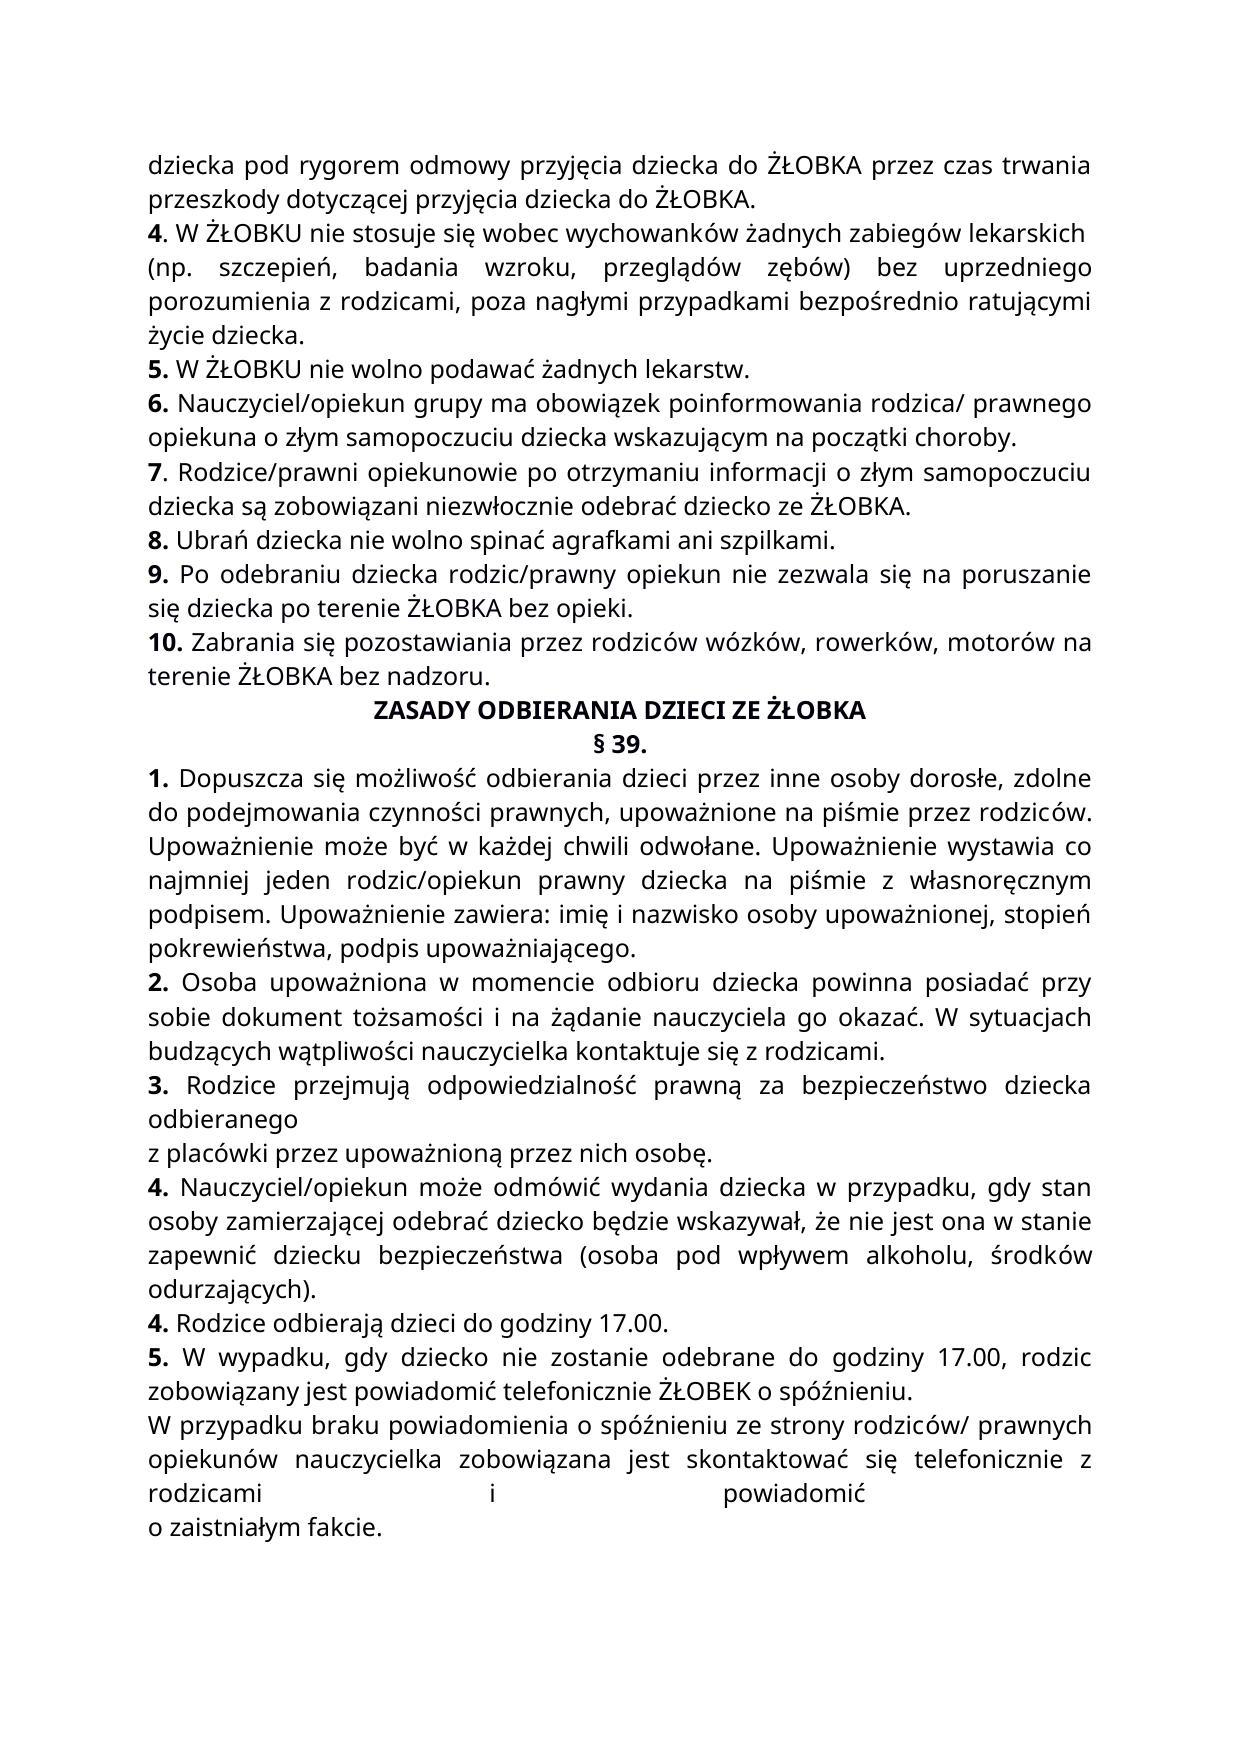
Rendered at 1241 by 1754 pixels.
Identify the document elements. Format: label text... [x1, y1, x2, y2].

text 5. W ŻŁOBKU nie wolno podawać żadnych lekarstw. [148, 352, 1093, 386]
text 3. Rodzice przejmują odpowiedzialność prawną za bezpieczeństwo dziecka odbieranego z placówki przez upoważnioną przez nich osobę. [148, 1067, 1093, 1169]
text § 39. [148, 727, 1093, 761]
text 1. Dopuszcza się możliwość odbierania dzieci przez inne osoby dorosłe, zdolne do podejmowania czynności prawnych, upoważnione na piśmie przez rodziców. Upoważnienie może być w każdej chwili odwołane. Upoważnienie wystawia co najmniej jeden rodzic/opiekun prawny dziecka na piśmie z własnoręcznym podpisem. Upoważnienie zawiera: imię i nazwisko osoby upoważnionej, stopień pokrewieństwa, podpis upoważniającego. [148, 761, 1093, 965]
text 9. Po odebraniu dziecka rodzic/prawny opiekun nie zezwala się na poruszanie się dziecka po terenie ŻŁOBKA bez opieki. [148, 556, 1093, 624]
text 5. W wypadku, gdy dziecko nie zostanie odebrane do godziny 17.00, rodzic zobowiązany jest powiadomić telefonicznie ŻŁOBEK o spóźnieniu. [148, 1340, 1093, 1408]
text 8. Ubrań dziecka nie wolno spinać agrafkami ani szpilkami. [148, 522, 1093, 556]
text 7. Rodzice/prawni opiekunowie po otrzymaniu informacji o złym samopoczuciu dziecka są zobowiązani niezwłocznie odebrać dziecko ze ŻŁOBKA. [148, 454, 1093, 522]
text 6. Nauczyciel/opiekun grupy ma obowiązek poinformowania rodzica/ prawnego opiekuna o złym samopoczuciu dziecka wskazującym na początki choroby. [148, 386, 1093, 454]
text dziecka pod rygorem odmowy przyjęcia dziecka do ŻŁOBKA przez czas trwania przeszkody dotyczącej przyjęcia dziecka do ŻŁOBKA. [148, 148, 1093, 216]
text 2. Osoba upoważniona w momencie odbioru dziecka powinna posiadać przy sobie dokument tożsamości i na żądanie nauczyciela go okazać. W sytuacjach budzących wątpliwości nauczycielka kontaktuje się z rodzicami. [148, 965, 1093, 1067]
text 4. Rodzice odbierają dzieci do godziny 17.00. [148, 1306, 1093, 1340]
text W przypadku braku powiadomienia o spóźnieniu ze strony rodziców/ prawnych opiekunów nauczycielka zobowiązana jest skontaktować się telefonicznie z rodzicami i powiadomić o zaistniałym fakcie. [148, 1408, 1093, 1544]
text ZASADY ODBIERANIA DZIECI ZE ŻŁOBKA [148, 693, 1093, 727]
text 10. Zabrania się pozostawiania przez rodziców wózków, rowerków, motorów na terenie ŻŁOBKA bez nadzoru. [148, 624, 1093, 693]
text 4. W ŻŁOBKU nie stosuje się wobec wychowanków żadnych zabiegów lekarskich (np. szczepień, badania wzroku, przeglądów zębów) bez uprzedniego porozumienia z rodzicami, poza nagłymi przypadkami bezpośrednio ratującymi życie dziecka. [148, 216, 1093, 352]
text 4. Nauczyciel/opiekun może odmówić wydania dziecka w przypadku, gdy stan osoby zamierzającej odebrać dziecko będzie wskazywał, że nie jest ona w stanie zapewnić dziecku bezpieczeństwa (osoba pod wpływem alkoholu, środków odurzających). [148, 1169, 1093, 1306]
